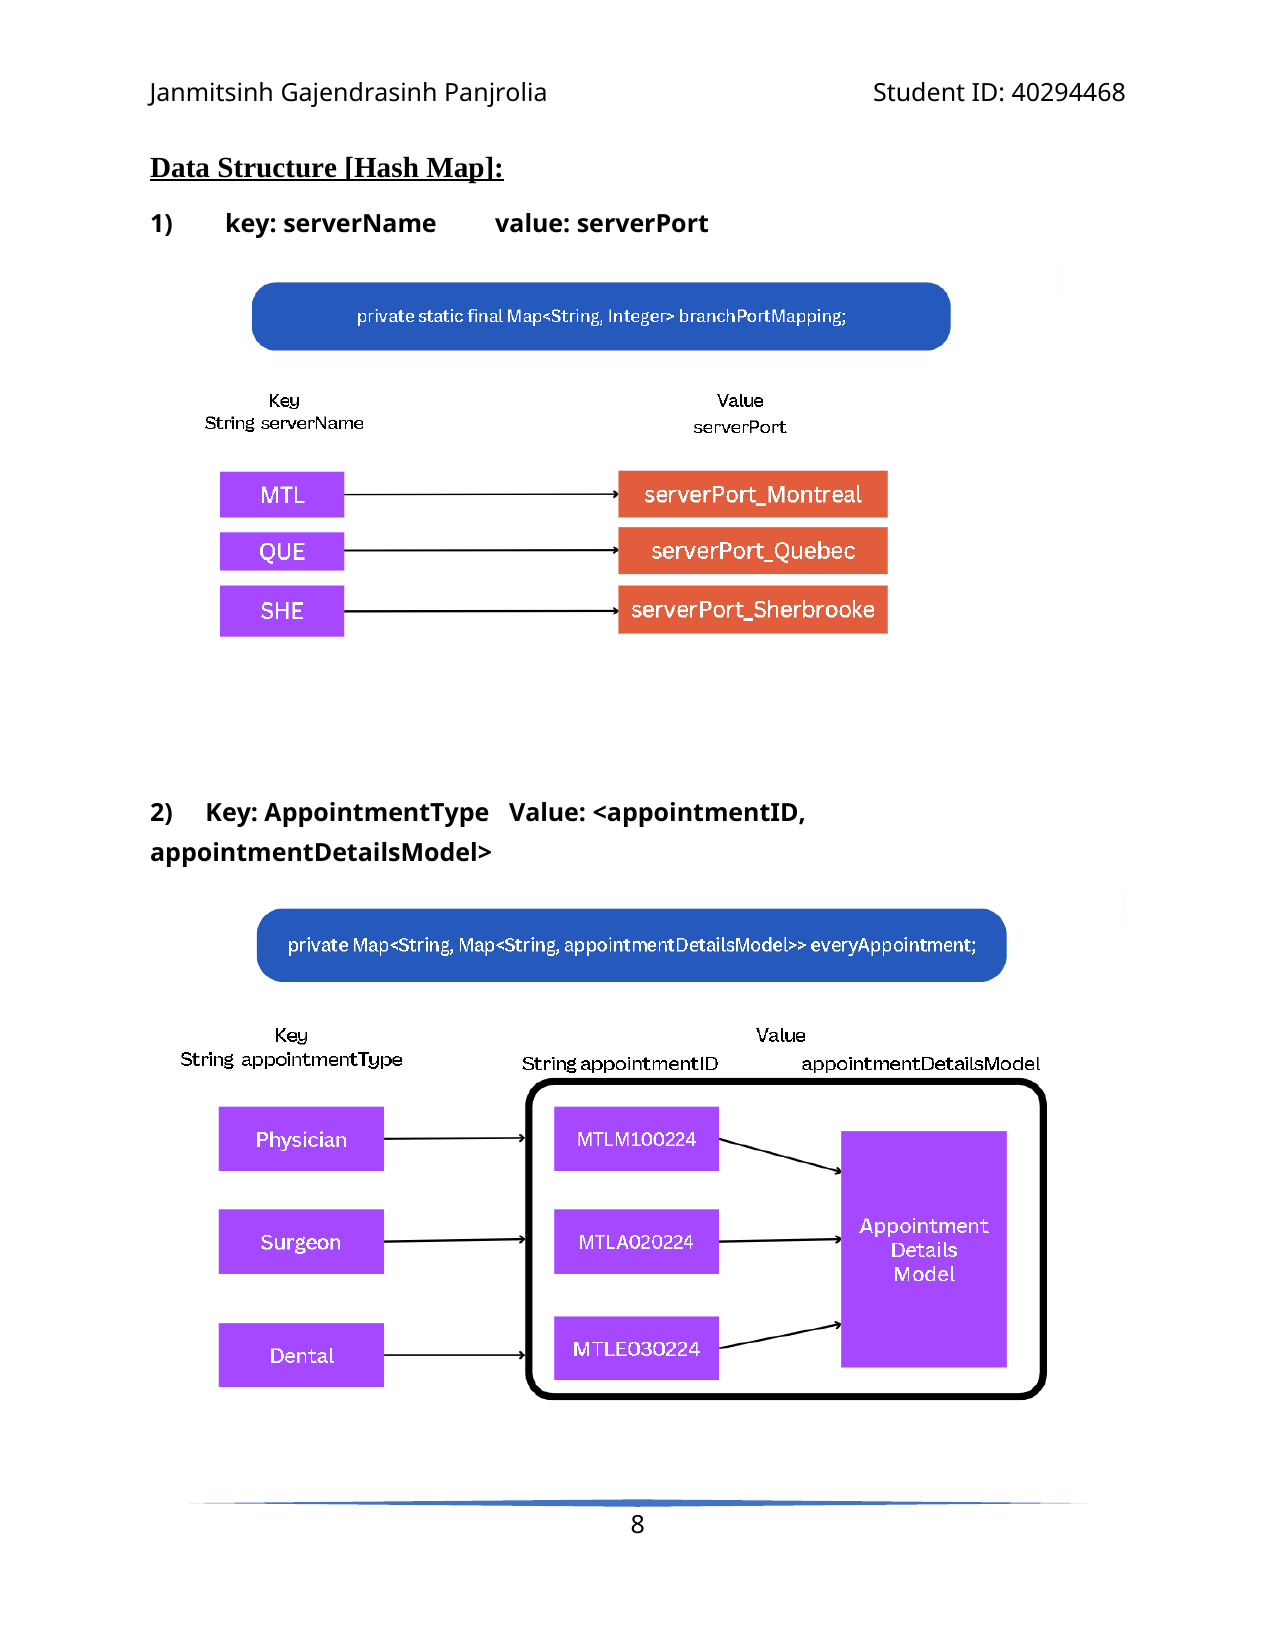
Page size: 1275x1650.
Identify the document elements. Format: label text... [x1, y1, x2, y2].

text 2) Key: AppointmentType Value: <appointmentID, appointmentDetailsModel> [150, 795, 1125, 868]
text Data Structure [Hash Map]: [150, 150, 1125, 183]
text 1) key: serverName value: serverPort [150, 205, 1125, 239]
